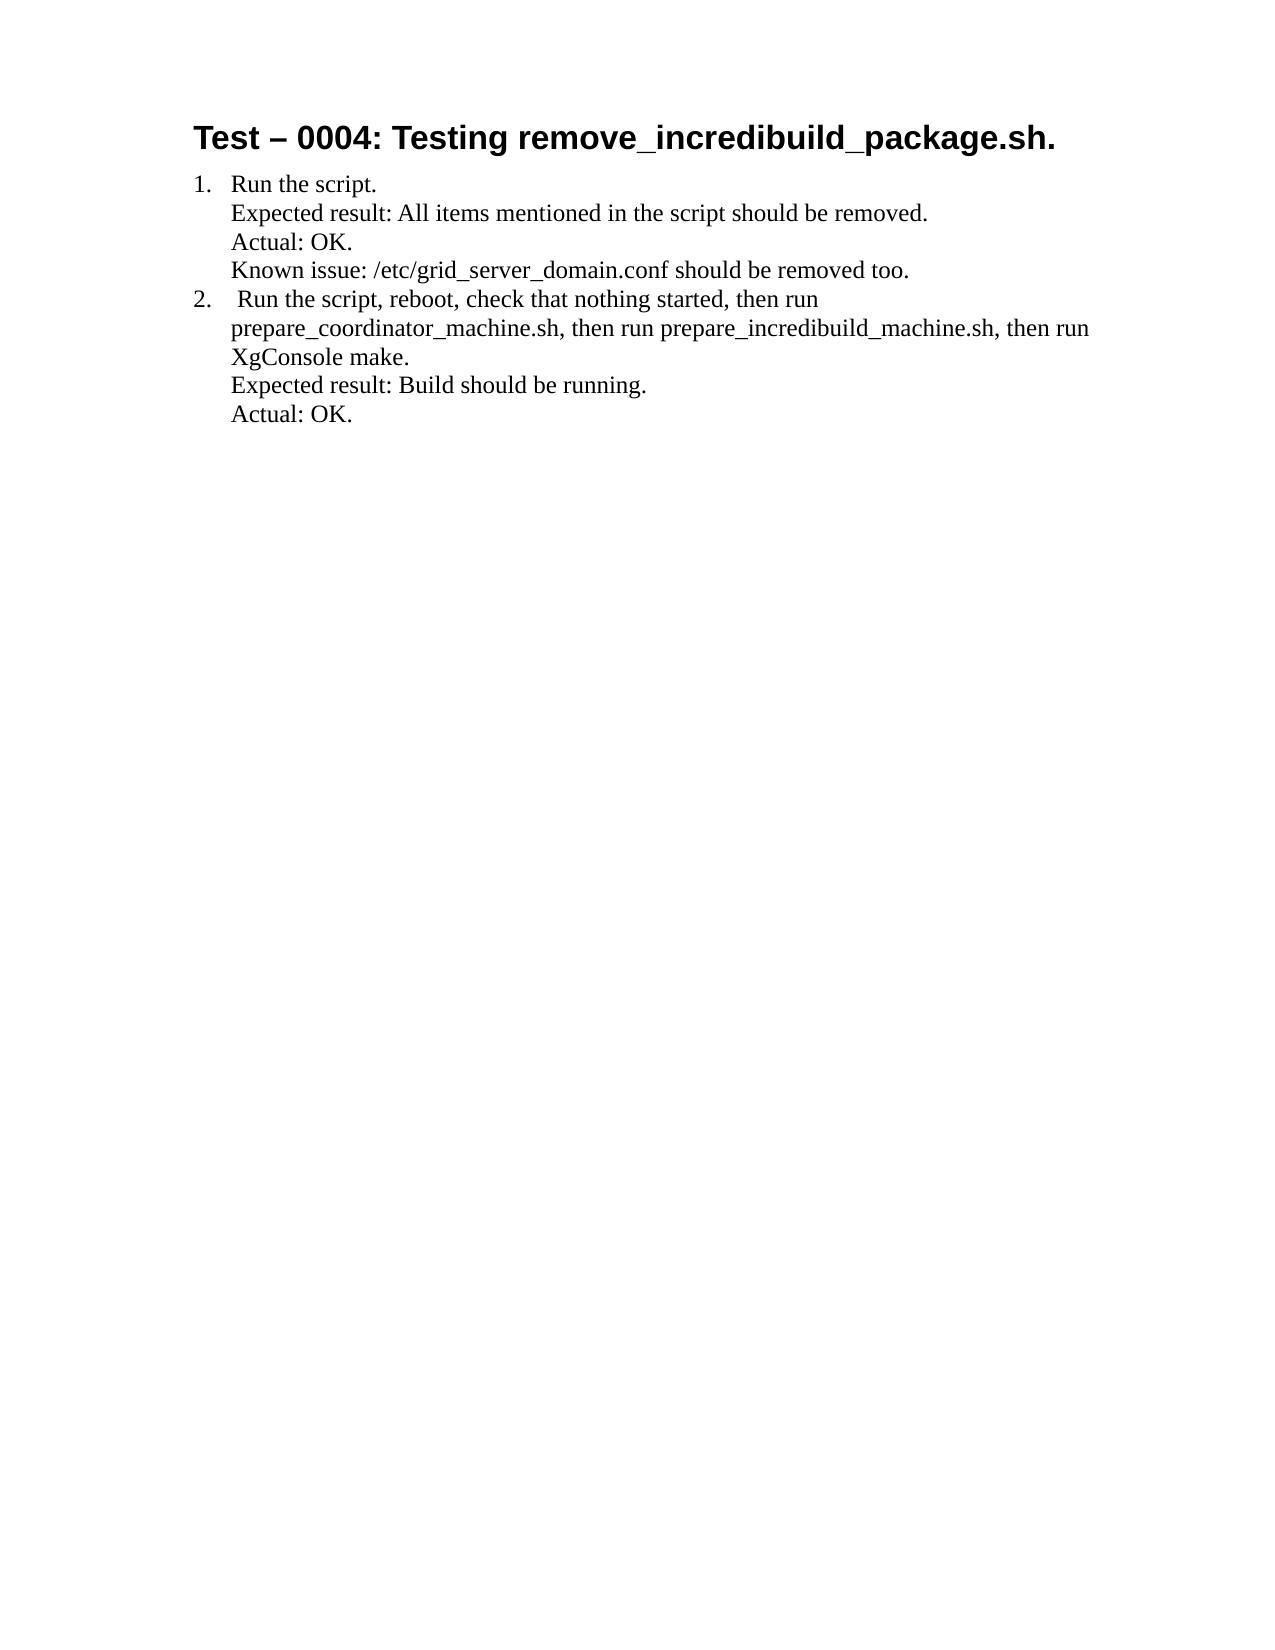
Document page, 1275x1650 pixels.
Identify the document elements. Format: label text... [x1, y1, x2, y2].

subtitle Test – 0004: Testing remove_incredibuild_package.sh. [156, 118, 1157, 157]
list Actual: OK. [193, 399, 1157, 428]
list Expected result: Build should be running. [193, 371, 1157, 399]
list Run the script, reboot, check that nothing started, then run prepare_coordinator_machine.sh, then run prepare_incredibuild_machine.sh, then run XgConsole make. [193, 284, 1157, 371]
list Actual: OK. [193, 227, 1157, 256]
list Expected result: All items mentioned in the script should be removed. [193, 198, 1157, 227]
list Run the script. [193, 169, 1157, 198]
list Known issue: /etc/grid_server_domain.conf should be removed too. [193, 256, 1157, 284]
